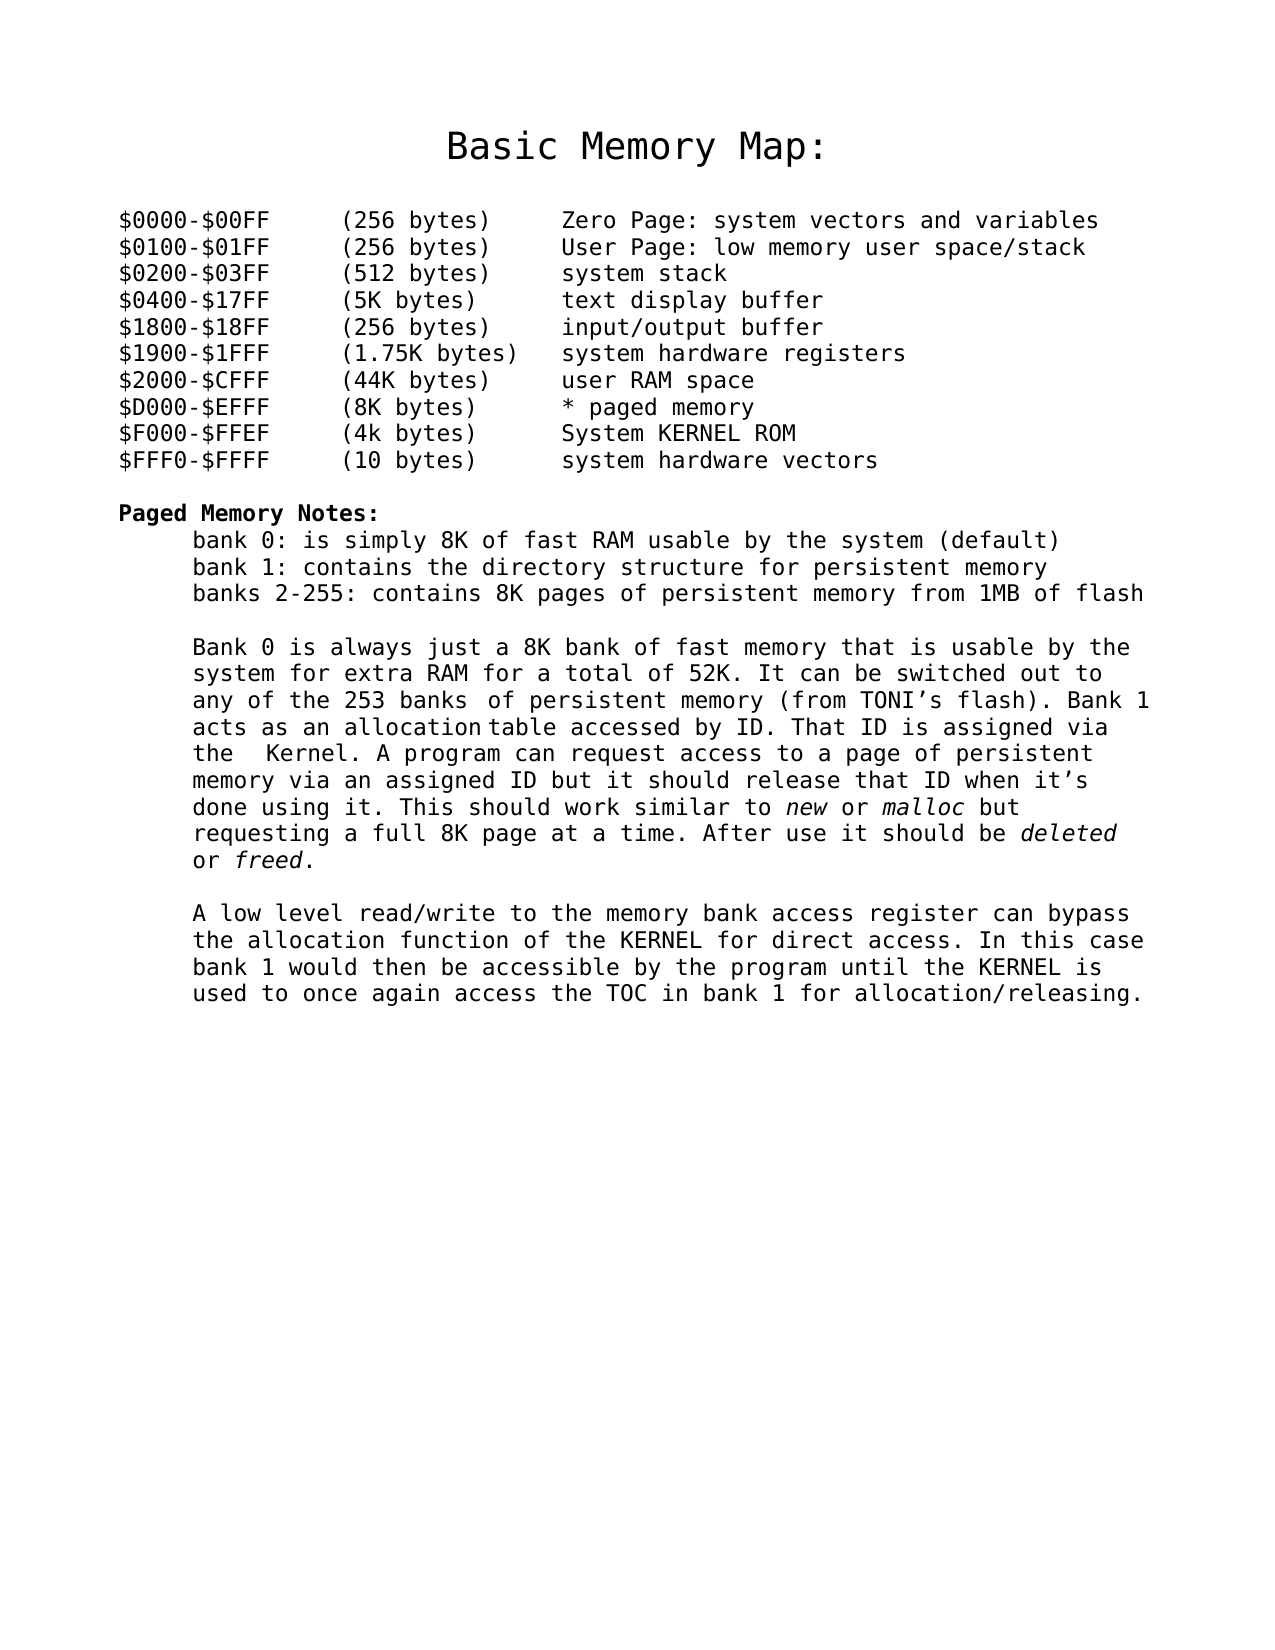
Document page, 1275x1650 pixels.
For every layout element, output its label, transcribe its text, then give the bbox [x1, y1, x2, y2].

text Paged Memory Notes: [118, 501, 1157, 527]
subtitle Basic Memory Map: [118, 124, 1157, 168]
text bank 1: contains the directory structure for persistent memory [118, 554, 1157, 581]
text $0000-$00FF (256 bytes) Zero Page: system vectors and variables [118, 207, 1157, 234]
text $FFF0-$FFFF (10 bytes) system hardware vectors [118, 447, 1157, 474]
text $0200-$03FF (512 bytes) system stack [118, 261, 1157, 287]
text banks 2-255: contains 8K pages of persistent memory from 1MB of flash [118, 581, 1157, 607]
text $D000-$EFFF (8K bytes) * paged memory [118, 394, 1157, 421]
text $1900-$1FFF (1.75K bytes) system hardware registers [118, 341, 1157, 367]
text Bank 0 is always just a 8K bank of fast memory that is usable by the system for extra RAM for a total of 52K. It can be switched out to any of the 253 banks of persistent memory (from TONI’s flash). Bank 1 acts as an allocation table accessed by ID. That ID is assigned via the Kernel. A program can request access to a page of persistent memory via an assigned ID but it should release that ID when it’s done using it. This should work similar to new or malloc but requesting a full 8K page at a time. After use it should be deleted or freed. [118, 634, 1157, 874]
text $2000-$CFFF (44K bytes) user RAM space [118, 367, 1157, 394]
text $0400-$17FF (5K bytes) text display buffer [118, 287, 1157, 314]
text bank 0: is simply 8K of fast RAM usable by the system (default) [118, 527, 1157, 554]
text A low level read/write to the memory bank access register can bypass [118, 901, 1157, 927]
text the allocation function of the KERNEL for direct access. In this case bank 1 would then be accessible by the program until the KERNEL is used to once again access the TOC in bank 1 for allocation/releasing. [118, 927, 1157, 1007]
text $F000-$FFEF (4k bytes) System KERNEL ROM [118, 421, 1157, 447]
text $0100-$01FF (256 bytes) User Page: low memory user space/stack [118, 234, 1157, 261]
text $1800-$18FF (256 bytes) input/output buffer [118, 314, 1157, 341]
